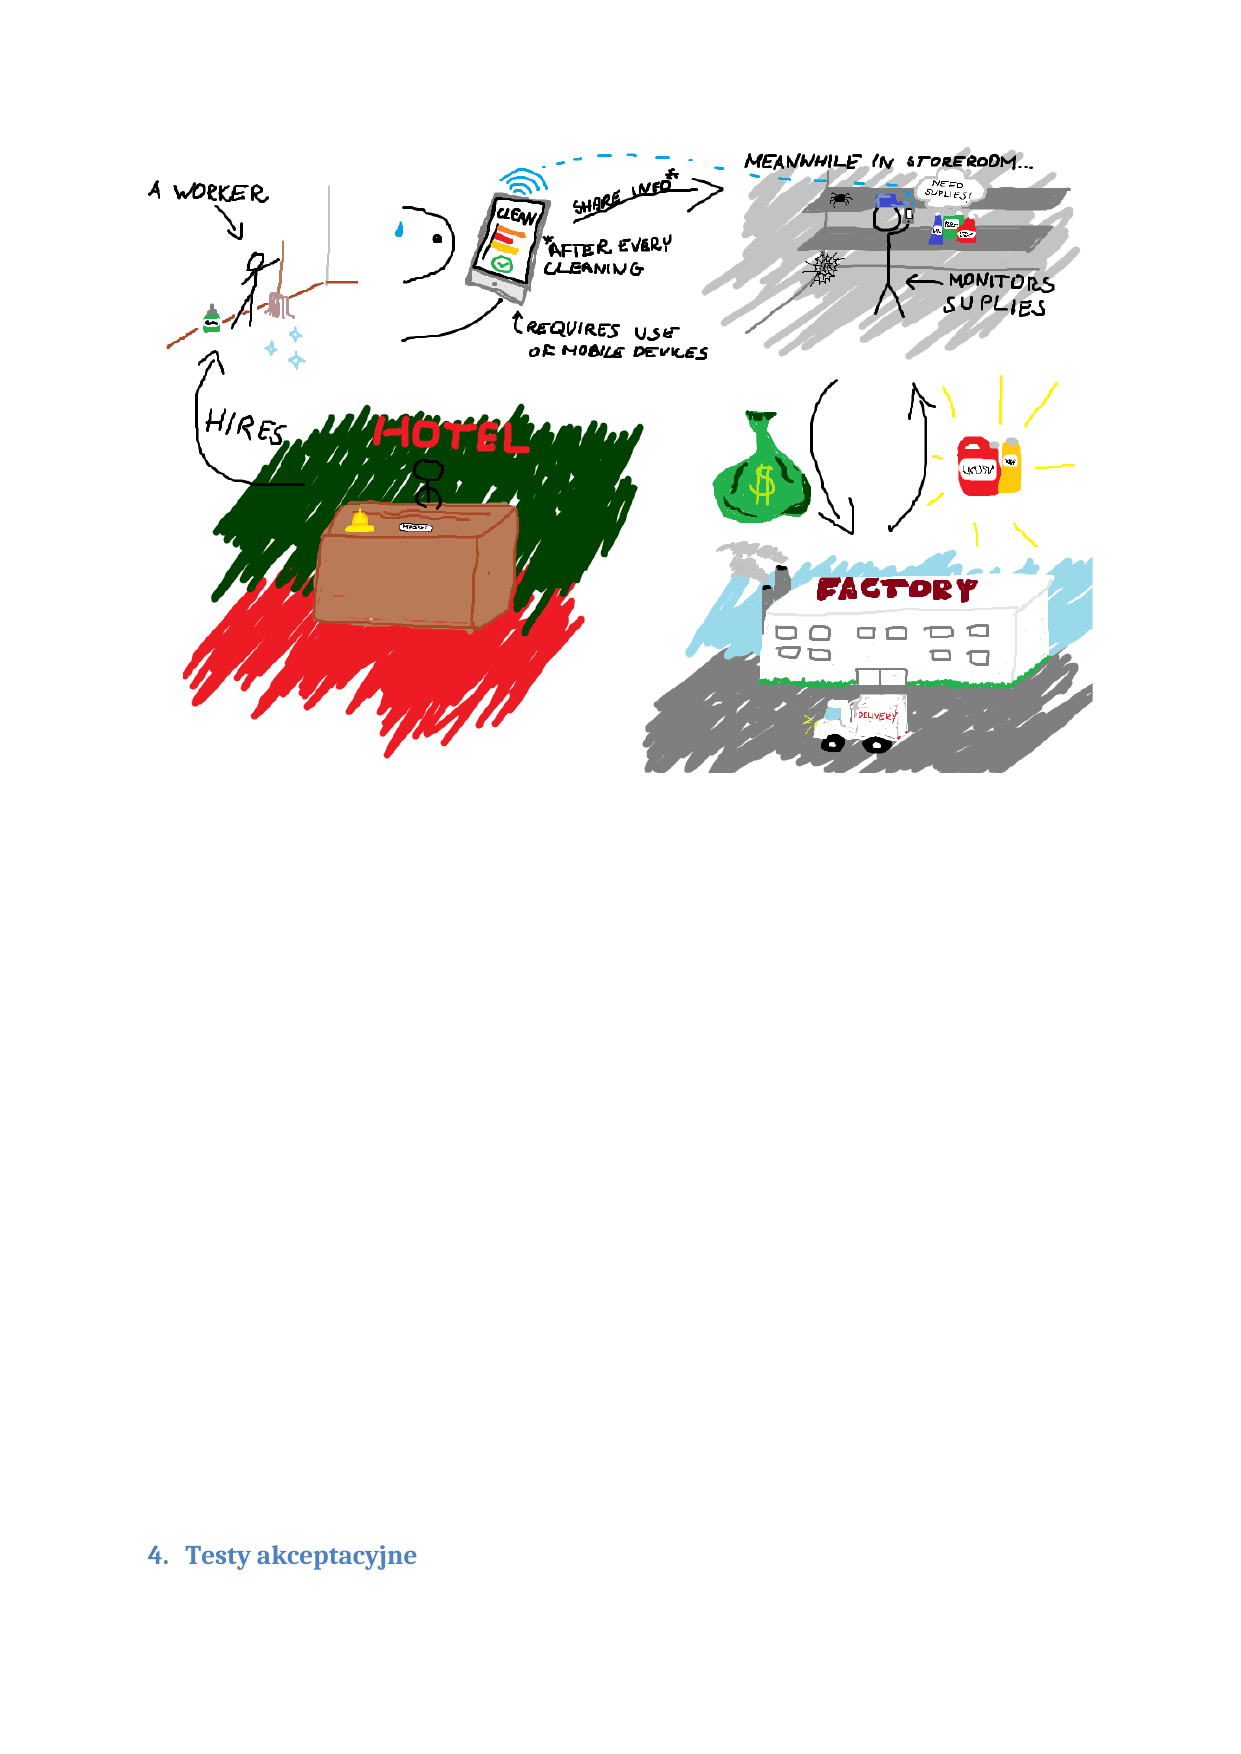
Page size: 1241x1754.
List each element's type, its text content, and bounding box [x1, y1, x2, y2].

picture [147, 147, 1093, 773]
subtitle Testy akceptacyjne [148, 1540, 1093, 1571]
